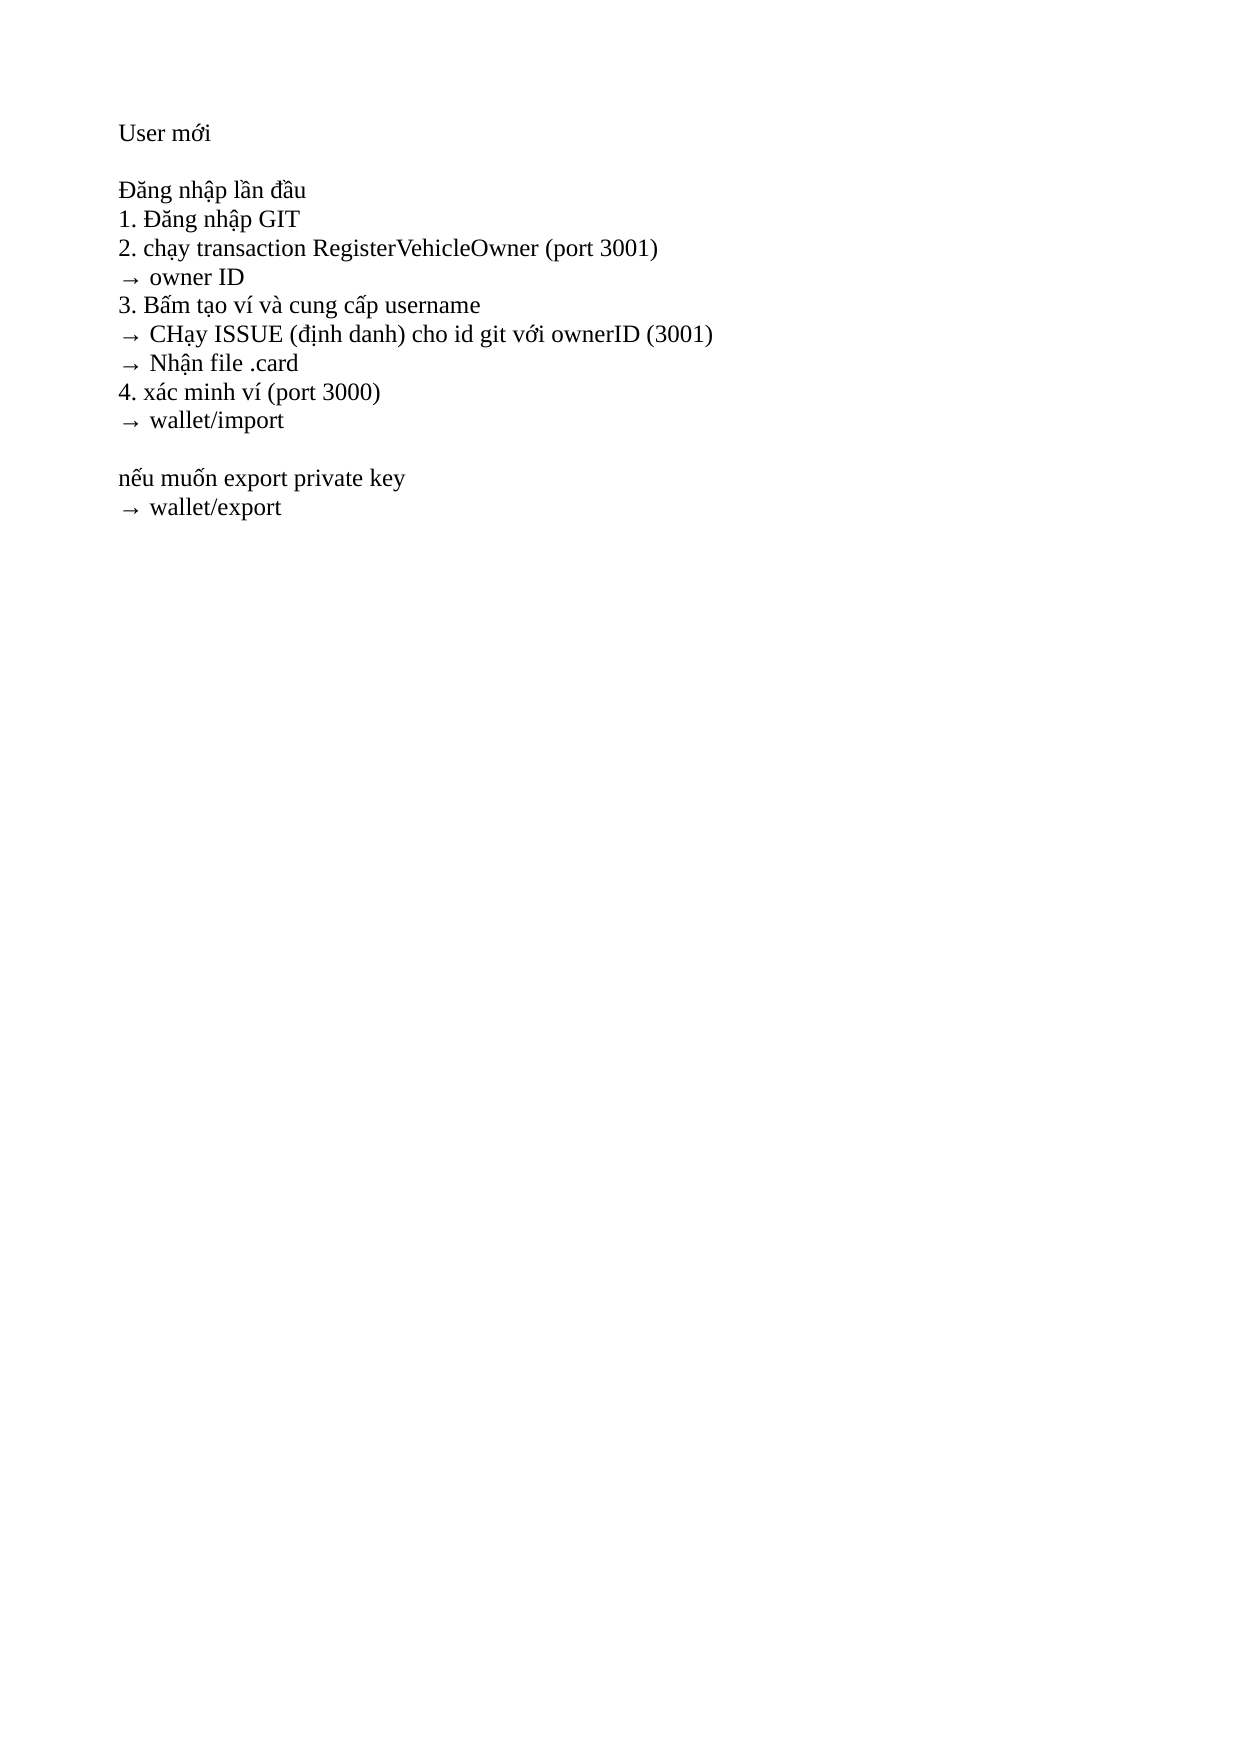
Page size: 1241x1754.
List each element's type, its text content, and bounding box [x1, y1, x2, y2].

text 4. xác minh ví (port 3000) [118, 377, 1122, 406]
text → CHạy ISSUE (định danh) cho id git với ownerID (3001) [118, 319, 1122, 348]
text 1. Đăng nhập GIT [118, 204, 1122, 233]
text nếu muốn export private key [118, 463, 1122, 492]
text 2. chạy transaction RegisterVehicleOwner (port 3001) [118, 233, 1122, 262]
text → Nhận file .card [118, 348, 1122, 377]
text → wallet/export [118, 492, 1122, 521]
text → owner ID [118, 262, 1122, 291]
text → wallet/import [118, 406, 1122, 434]
text 3. Bấm tạo ví và cung cấp username [118, 291, 1122, 319]
text Đăng nhập lần đầu [118, 176, 1122, 204]
text User mới [118, 118, 1122, 147]
